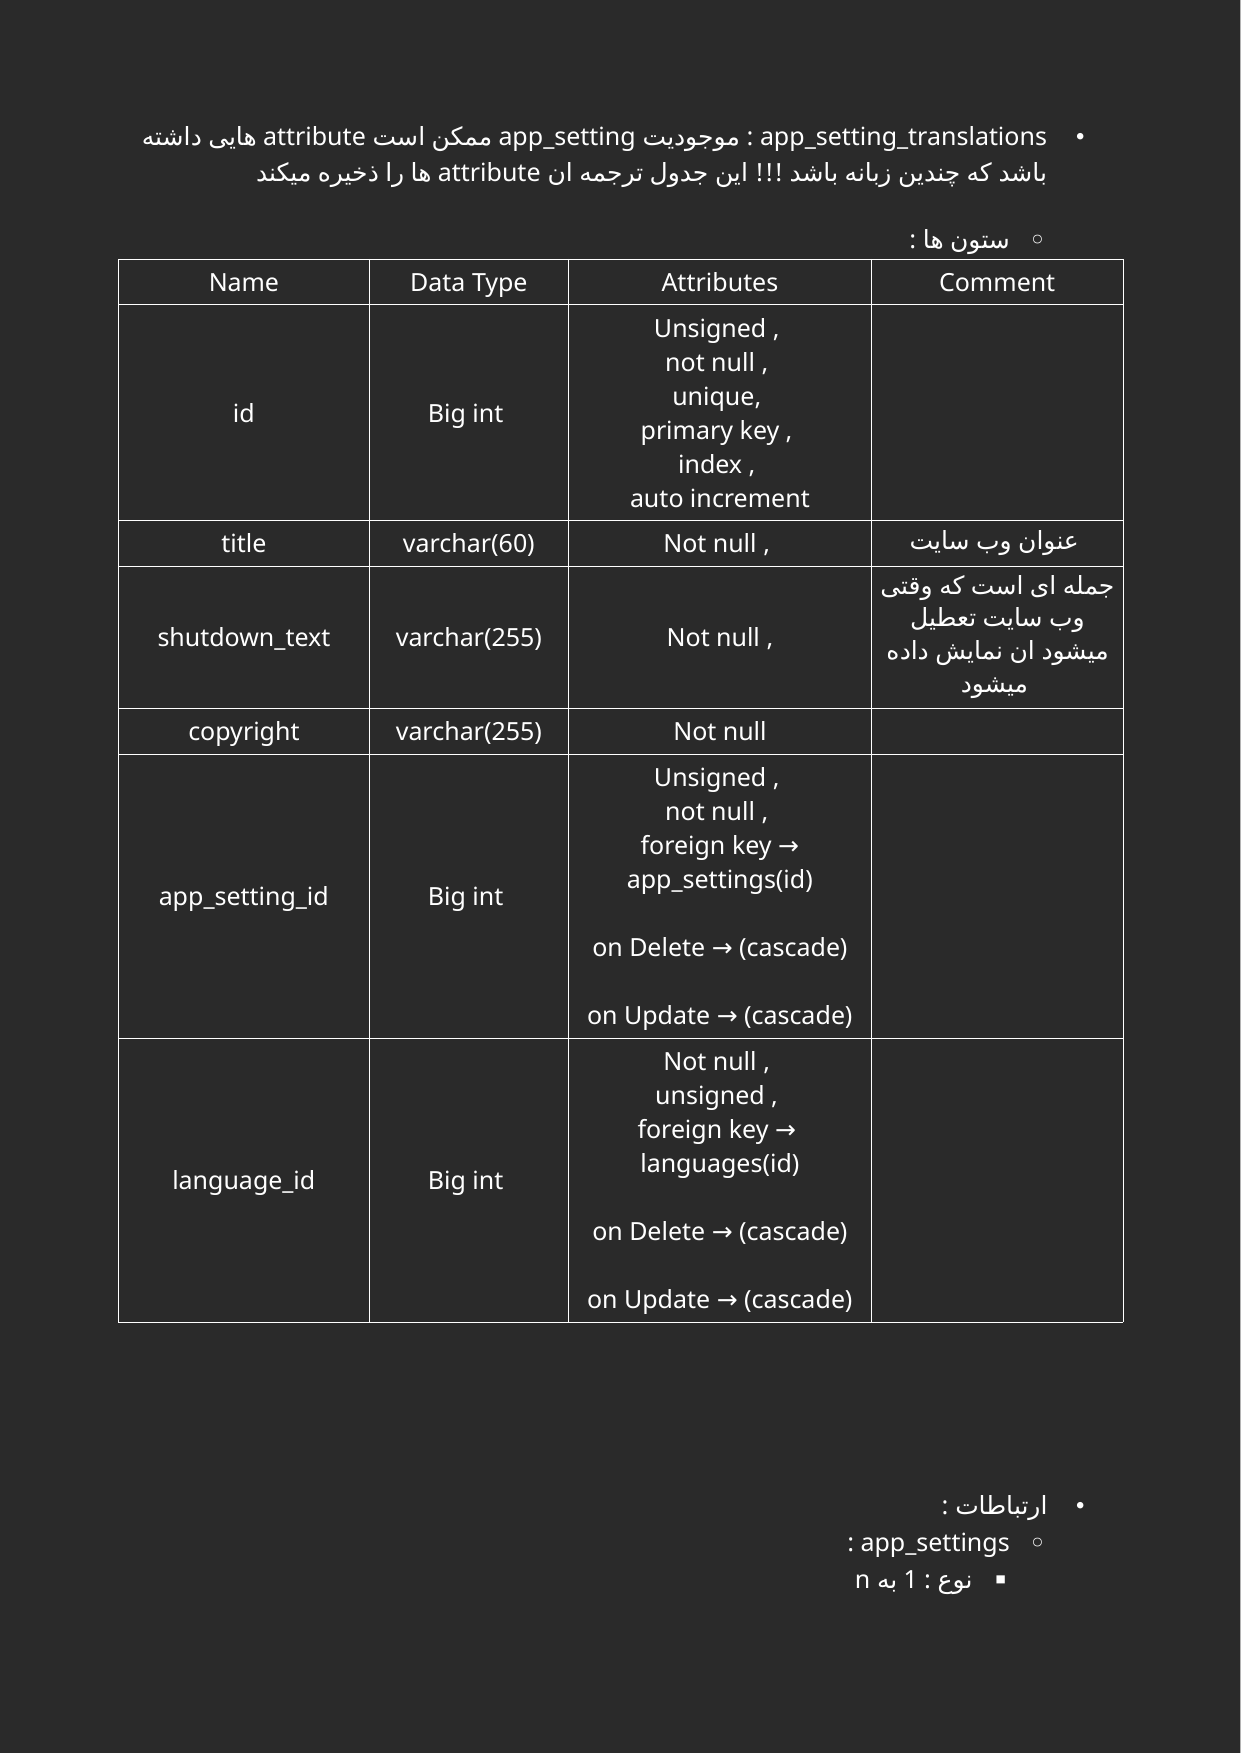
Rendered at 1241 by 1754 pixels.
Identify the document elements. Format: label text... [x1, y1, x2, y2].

table_cell Unsigned , not null , foreign key → app_settings(id) on Delete → (cascade) on Update → (cascade) [569, 755, 871, 1038]
table_cell [872, 709, 1123, 753]
list نوع : 1 به n [118, 1562, 1010, 1599]
table_header Attributes [569, 260, 871, 304]
table_cell Not null , unsigned , foreign key → languages(id) on Delete → (cascade) on Update → (cascade) [569, 1039, 871, 1322]
table_cell varchar(255) [370, 709, 568, 753]
table_cell Big int [370, 305, 568, 520]
table_cell Big int [370, 755, 568, 1038]
table_cell copyright [119, 709, 369, 753]
list ستون ها : [118, 226, 1047, 259]
list app_settings : [118, 1525, 1047, 1562]
table_cell app_setting_id [119, 755, 369, 1038]
table_cell shutdown_text [119, 567, 369, 708]
table_cell Unsigned , not null , unique, primary key , index , auto increment [569, 305, 871, 520]
table_cell varchar(60) [370, 521, 568, 566]
table_cell language_id [119, 1039, 369, 1322]
table_cell id [119, 305, 369, 520]
table_header Comment [872, 260, 1123, 304]
table_cell [872, 1039, 1123, 1322]
table_cell [872, 755, 1123, 1038]
table_cell [872, 305, 1123, 520]
table_cell عنوان وب سایت [872, 521, 1123, 566]
table_header Data Type [370, 260, 568, 304]
table_cell جمله ای است که وقتی وب سایت تعطیل میشود ان نمایش داده میشود [872, 567, 1123, 708]
table_cell Not null , [569, 521, 871, 566]
table_cell Not null [569, 709, 871, 753]
table_cell title [119, 521, 369, 566]
table_header Name [119, 260, 369, 304]
table_cell Not null , [569, 567, 871, 708]
list app_setting_translations : موجودیت app_setting ممکن است attribute هایی داشته باشد که چندین زبانه باشد !!! این جدول ترجمه ان attribute ها را ذخیره میکند [118, 118, 1085, 192]
table_cell Big int [370, 1039, 568, 1322]
table_cell varchar(255) [370, 567, 568, 708]
list ارتباطات :‌ [118, 1492, 1085, 1525]
